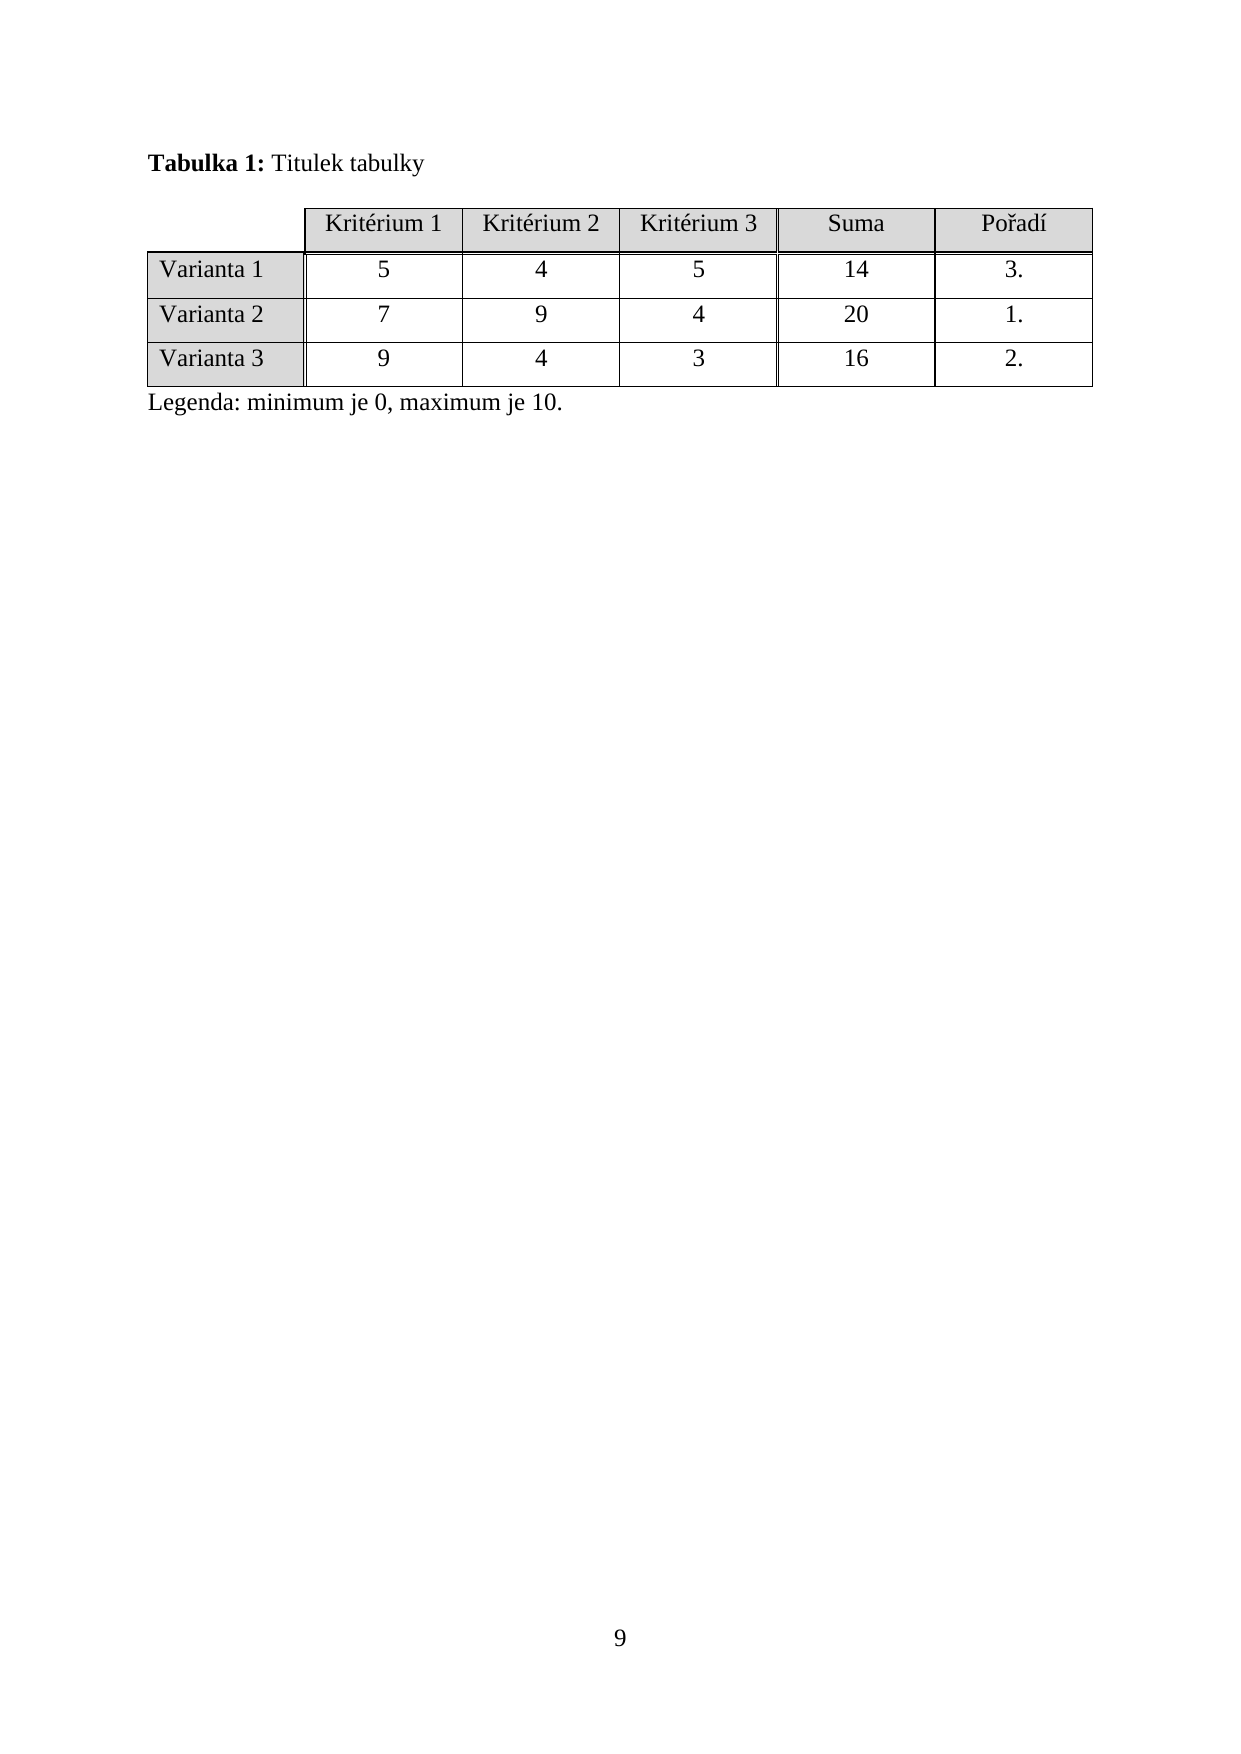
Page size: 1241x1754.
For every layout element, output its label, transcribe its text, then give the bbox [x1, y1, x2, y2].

table_header Pořadí [936, 209, 1092, 251]
table_cell 4 [463, 255, 619, 298]
table_cell Varianta 2 [148, 299, 303, 342]
table_cell 5 [307, 255, 462, 298]
table_cell Varianta 1 [148, 253, 303, 298]
table_cell 7 [307, 299, 462, 342]
table_cell 4 [620, 299, 776, 342]
table_header Kritérium 3 [620, 209, 776, 251]
table_header Kritérium 1 [306, 209, 462, 251]
table_cell 20 [779, 299, 934, 342]
table_cell 2. [936, 343, 1092, 386]
text Tabulka 1: Titulek tabulky [148, 148, 1093, 176]
table_cell 3. [936, 255, 1092, 298]
table_cell 9 [307, 343, 462, 386]
table_cell 14 [779, 255, 934, 298]
table_cell 16 [779, 343, 934, 386]
table_cell 9 [463, 299, 619, 342]
table_cell 3 [620, 343, 776, 386]
table_header Kritérium 2 [463, 209, 619, 251]
table_header Suma [779, 209, 934, 251]
text Legenda: minimum je 0, maximum je 10. [148, 387, 1093, 416]
table_header [148, 208, 304, 251]
table_cell 1. [936, 299, 1092, 342]
table_cell 5 [620, 255, 776, 298]
table_cell Varianta 3 [148, 343, 303, 386]
table_cell 4 [463, 343, 619, 386]
